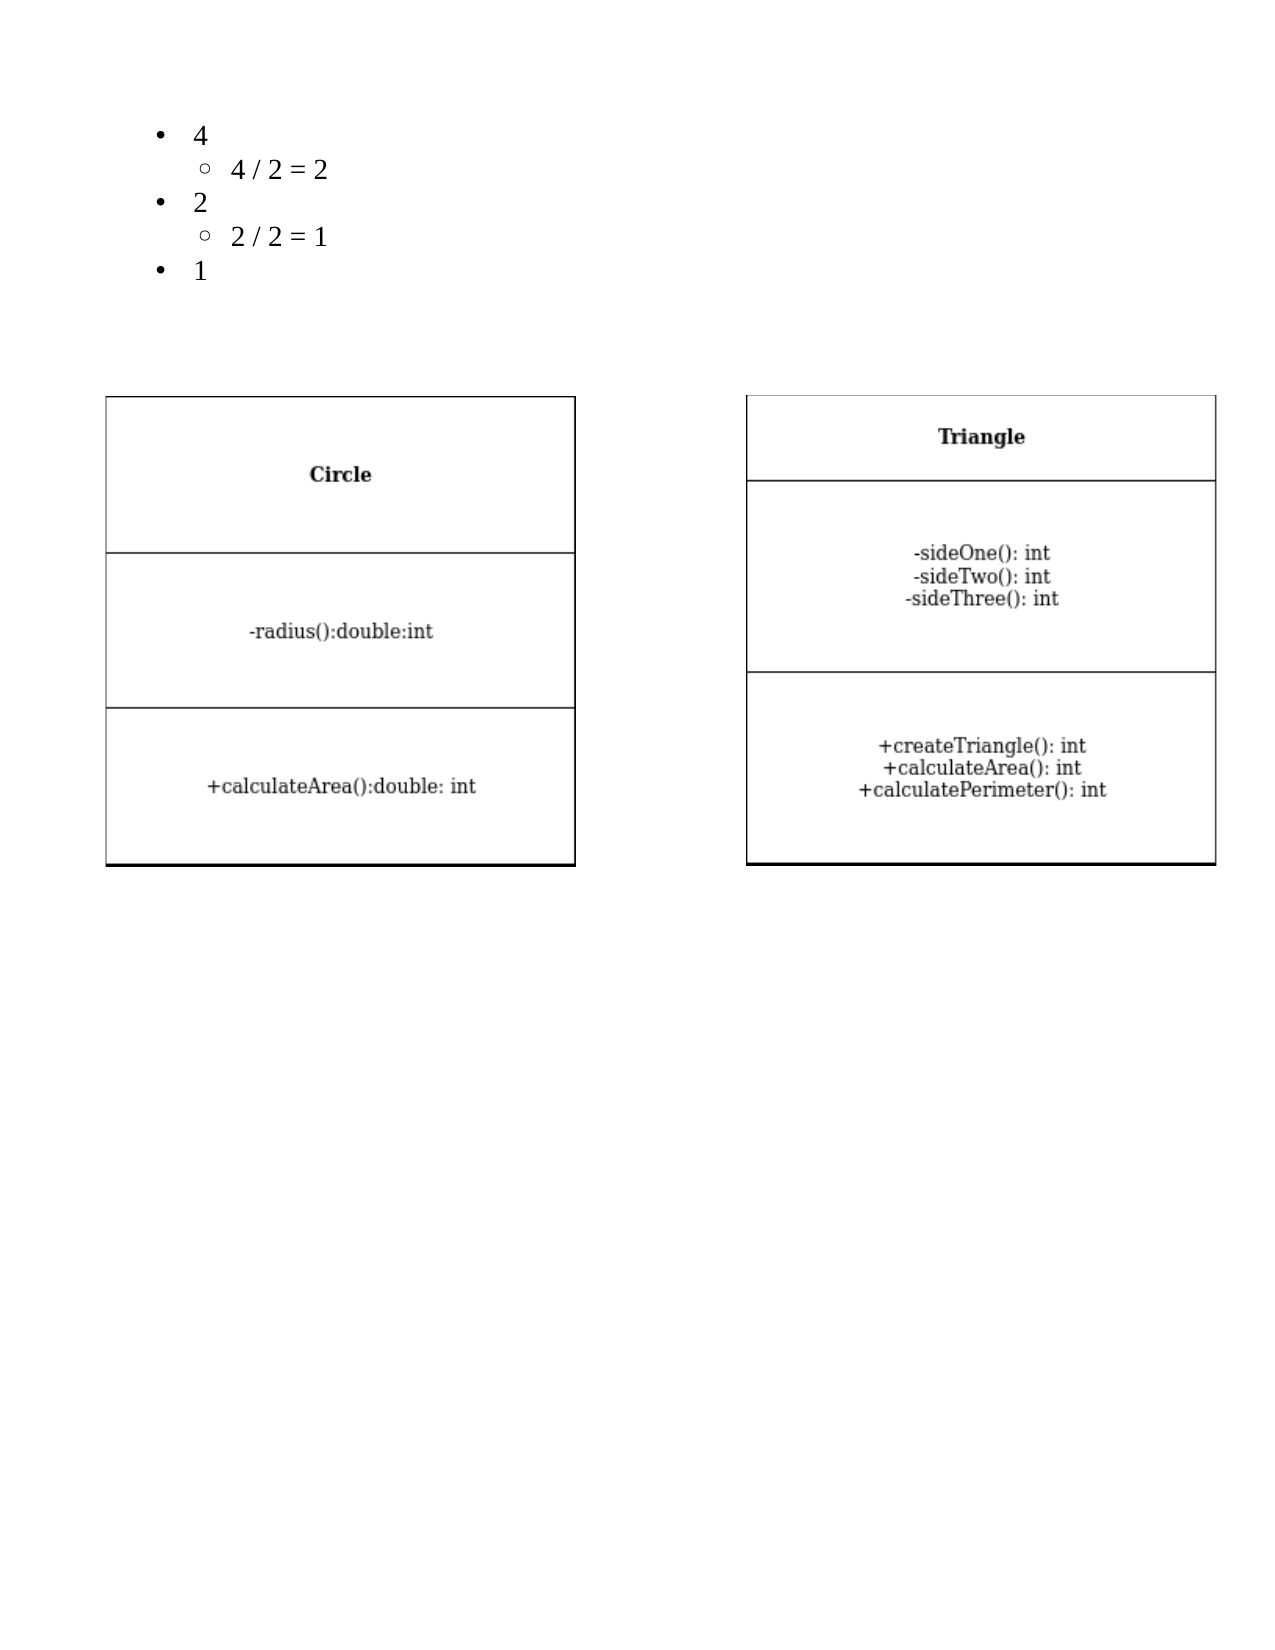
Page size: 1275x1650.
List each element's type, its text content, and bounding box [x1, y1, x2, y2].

list 1 [156, 253, 1157, 286]
picture [746, 395, 1217, 866]
picture [105, 396, 576, 867]
list 2 / 2 = 1 [193, 219, 1157, 253]
list 4 / 2 = 2 [193, 152, 1157, 185]
list 4 [156, 118, 1157, 152]
list 2 [156, 185, 1157, 219]
